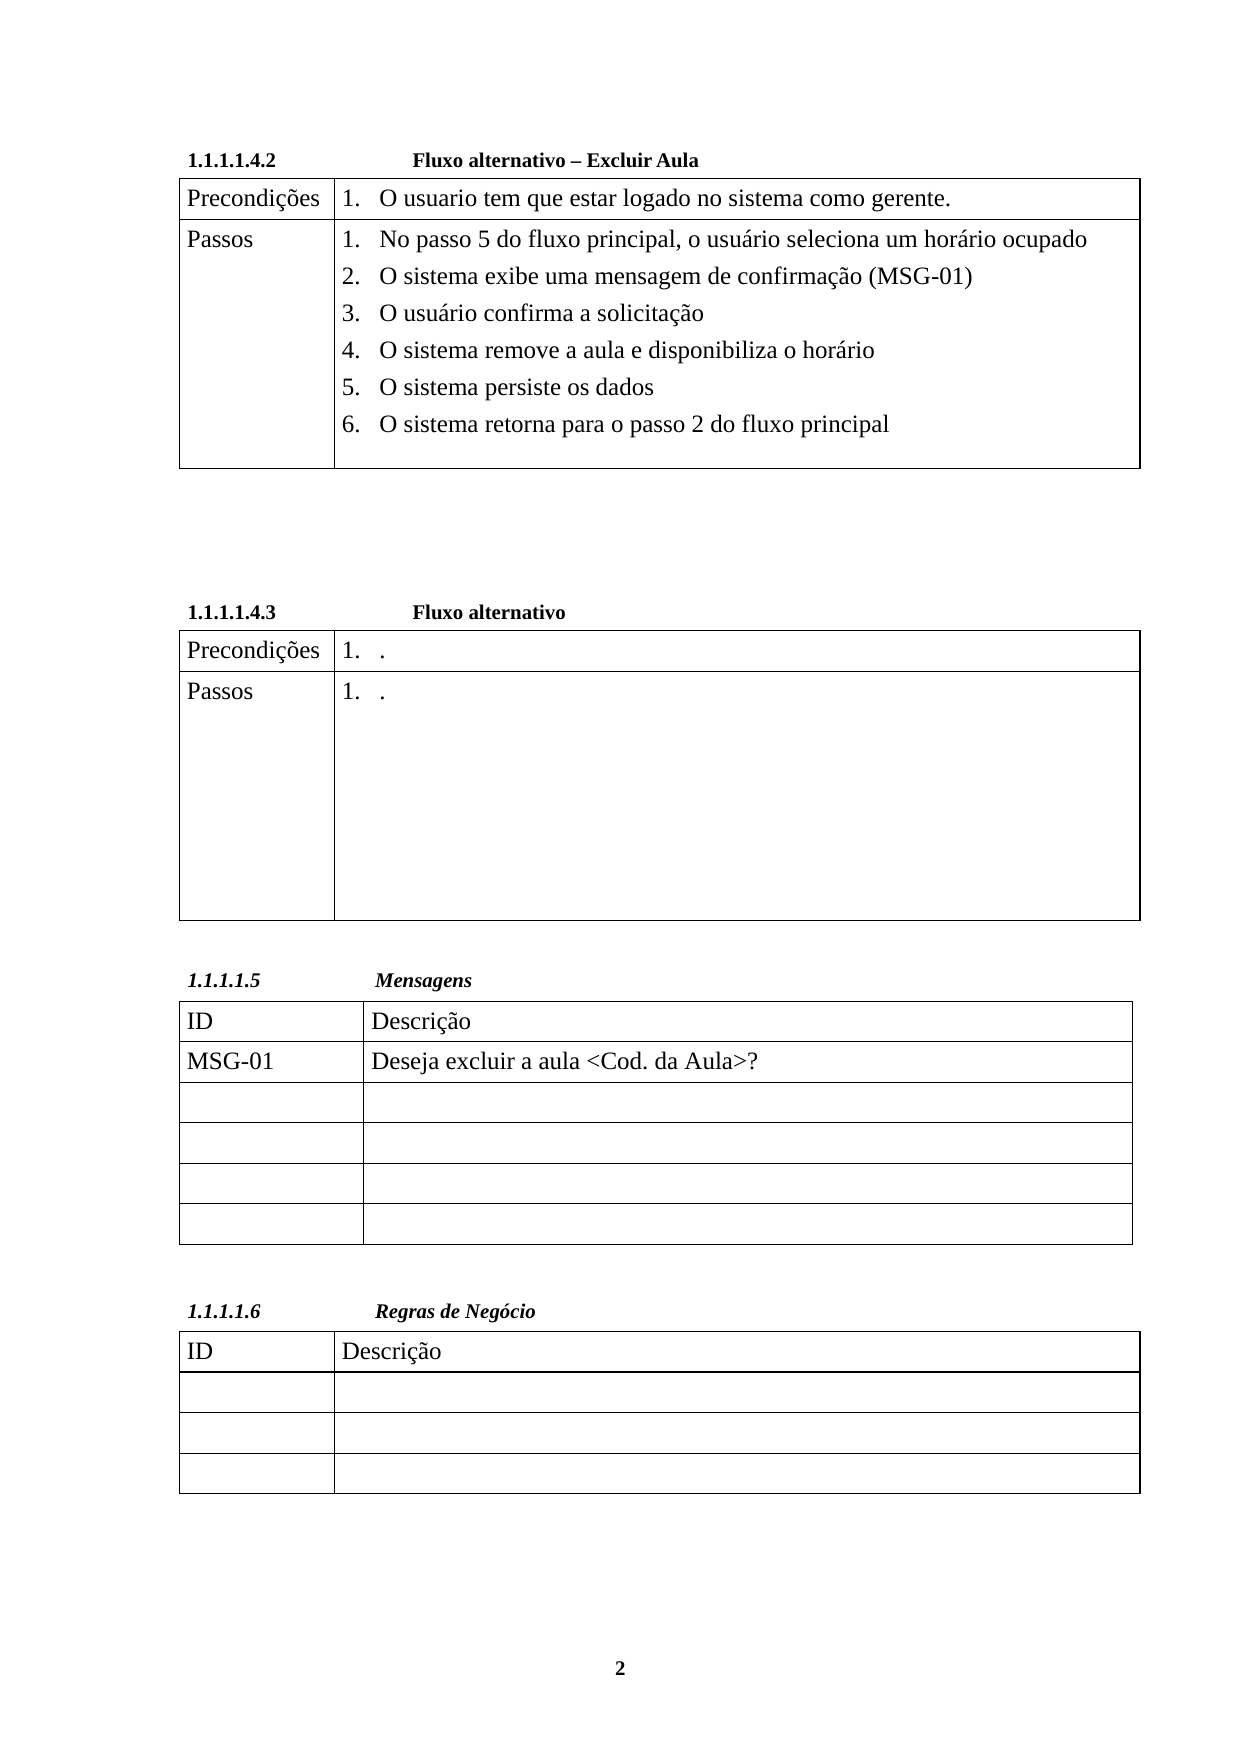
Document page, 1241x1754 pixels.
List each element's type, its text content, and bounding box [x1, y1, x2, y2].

table_cell [180, 1373, 334, 1412]
subtitle Regras de Negócio [187, 1298, 1053, 1323]
table_cell [364, 1123, 1132, 1163]
table_header O usuario tem que estar logado no sistema como gerente. [335, 179, 1139, 218]
table_cell [335, 1454, 1139, 1493]
table_header Precondições [180, 631, 334, 671]
table_cell [180, 1204, 363, 1244]
table_cell [180, 1454, 334, 1493]
table_header Precondições [180, 179, 334, 218]
subtitle Fluxo alternativo [187, 600, 1053, 624]
table_cell [335, 1373, 1139, 1412]
table_cell MSG-01 [180, 1042, 363, 1082]
table_cell [364, 1164, 1132, 1203]
table_cell [364, 1204, 1132, 1244]
table_cell Passos [180, 672, 334, 920]
table_header Descrição [364, 1002, 1132, 1041]
table_header ID [180, 1332, 334, 1371]
table_cell . [335, 672, 1139, 920]
table_cell [364, 1083, 1132, 1122]
table_cell [180, 1413, 334, 1452]
table_cell [180, 1083, 363, 1122]
table_header Descrição [335, 1332, 1139, 1371]
table_cell No passo 5 do fluxo principal, o usuário seleciona um horário ocupado O sistema exibe uma mensagem de confirmação (MSG-01) O usuário confirma a solicitação O sistema remove a aula e disponibiliza o horário O sistema persiste os dados O sistema retorna para o passo 2 do fluxo principal [335, 220, 1139, 468]
subtitle Fluxo alternativo – Excluir Aula [187, 148, 1053, 172]
table_header ID [180, 1002, 363, 1041]
table_cell Deseja excluir a aula <Cod. da Aula>? [364, 1042, 1132, 1082]
table_cell [180, 1164, 363, 1203]
table_cell [180, 1123, 363, 1163]
table_cell [335, 1413, 1139, 1452]
table_header . [335, 631, 1139, 671]
table_cell Passos [180, 220, 334, 468]
subtitle Mensagens [187, 968, 1053, 992]
